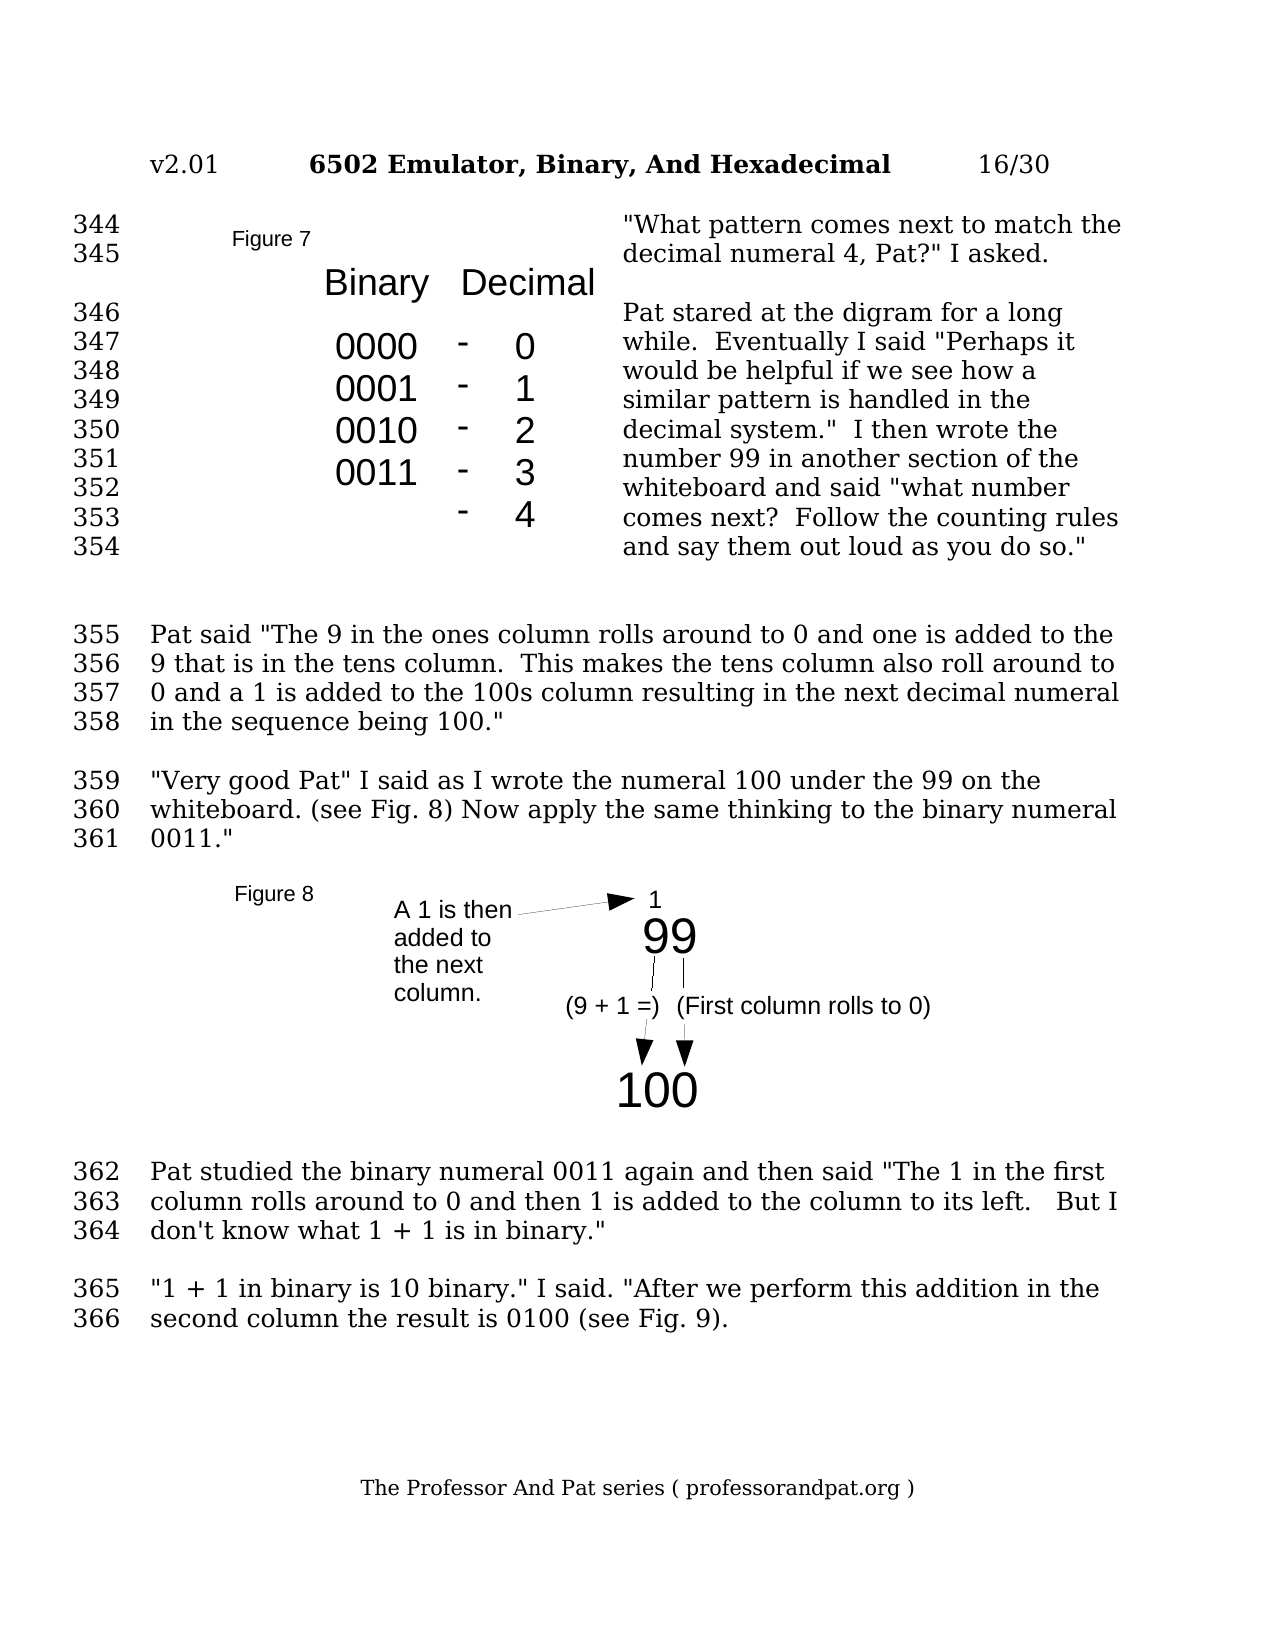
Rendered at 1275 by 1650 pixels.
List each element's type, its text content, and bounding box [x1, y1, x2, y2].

text Pat studied the binary numeral 0011 again and then said "The 1 in the first column rolls around to 0 and then 1 is added to the column to its left. But I don't know what 1 + 1 is in binary." [150, 1157, 1125, 1245]
text "1 + 1 in binary is 10 binary." I said. "After we perform this addition in the second column the result is 0100 (see Fig. 9). [150, 1274, 1125, 1333]
text "What pattern comes next to match the decimal numeral 4, Pat?" I asked. [150, 210, 1125, 268]
text Pat said "The 9 in the ones column rolls around to 0 and one is added to the 9 that is in the tens column. This makes the tens column also roll around to 0 and a 1 is added to the 100s column resulting in the next decimal numeral in the sequence being 100." [150, 620, 1125, 737]
text "Very good Pat" I said as I wrote the numeral 100 under the 99 on the whiteboard. (see Fig. 8) Now apply the same thinking to the binary numeral 0011." [150, 766, 1125, 854]
text Pat stared at the digram for a long while. Eventually I said "Perhaps it would be helpful if we see how a similar pattern is handled in the decimal system." I then wrote the number 99 in another section of the whiteboard and said "what number comes next? Follow the counting rules and say them out loud as you do so." [150, 298, 1125, 561]
